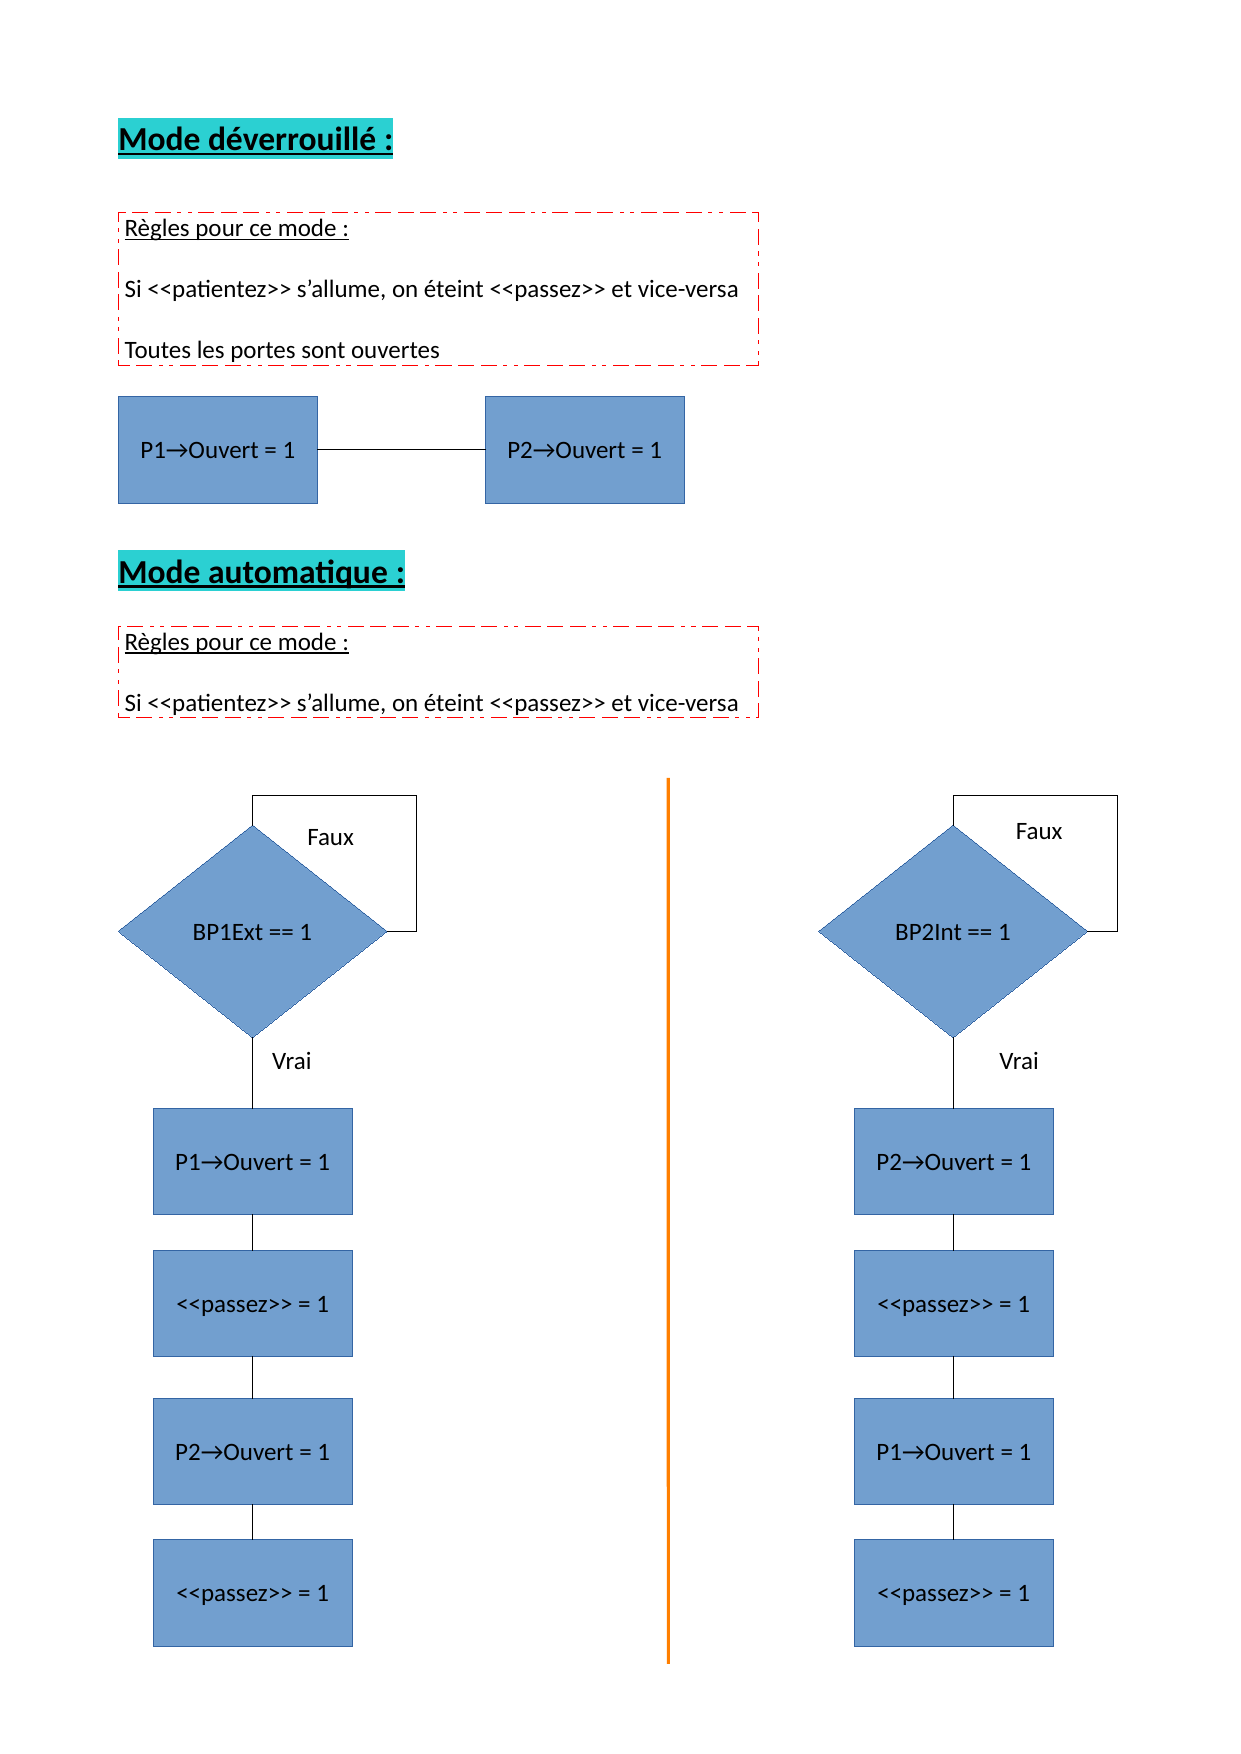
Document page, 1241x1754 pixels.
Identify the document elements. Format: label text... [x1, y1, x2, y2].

subtitle Mode déverrouillé : [393, 118, 1122, 159]
subtitle Mode automatique : [405, 550, 1122, 591]
